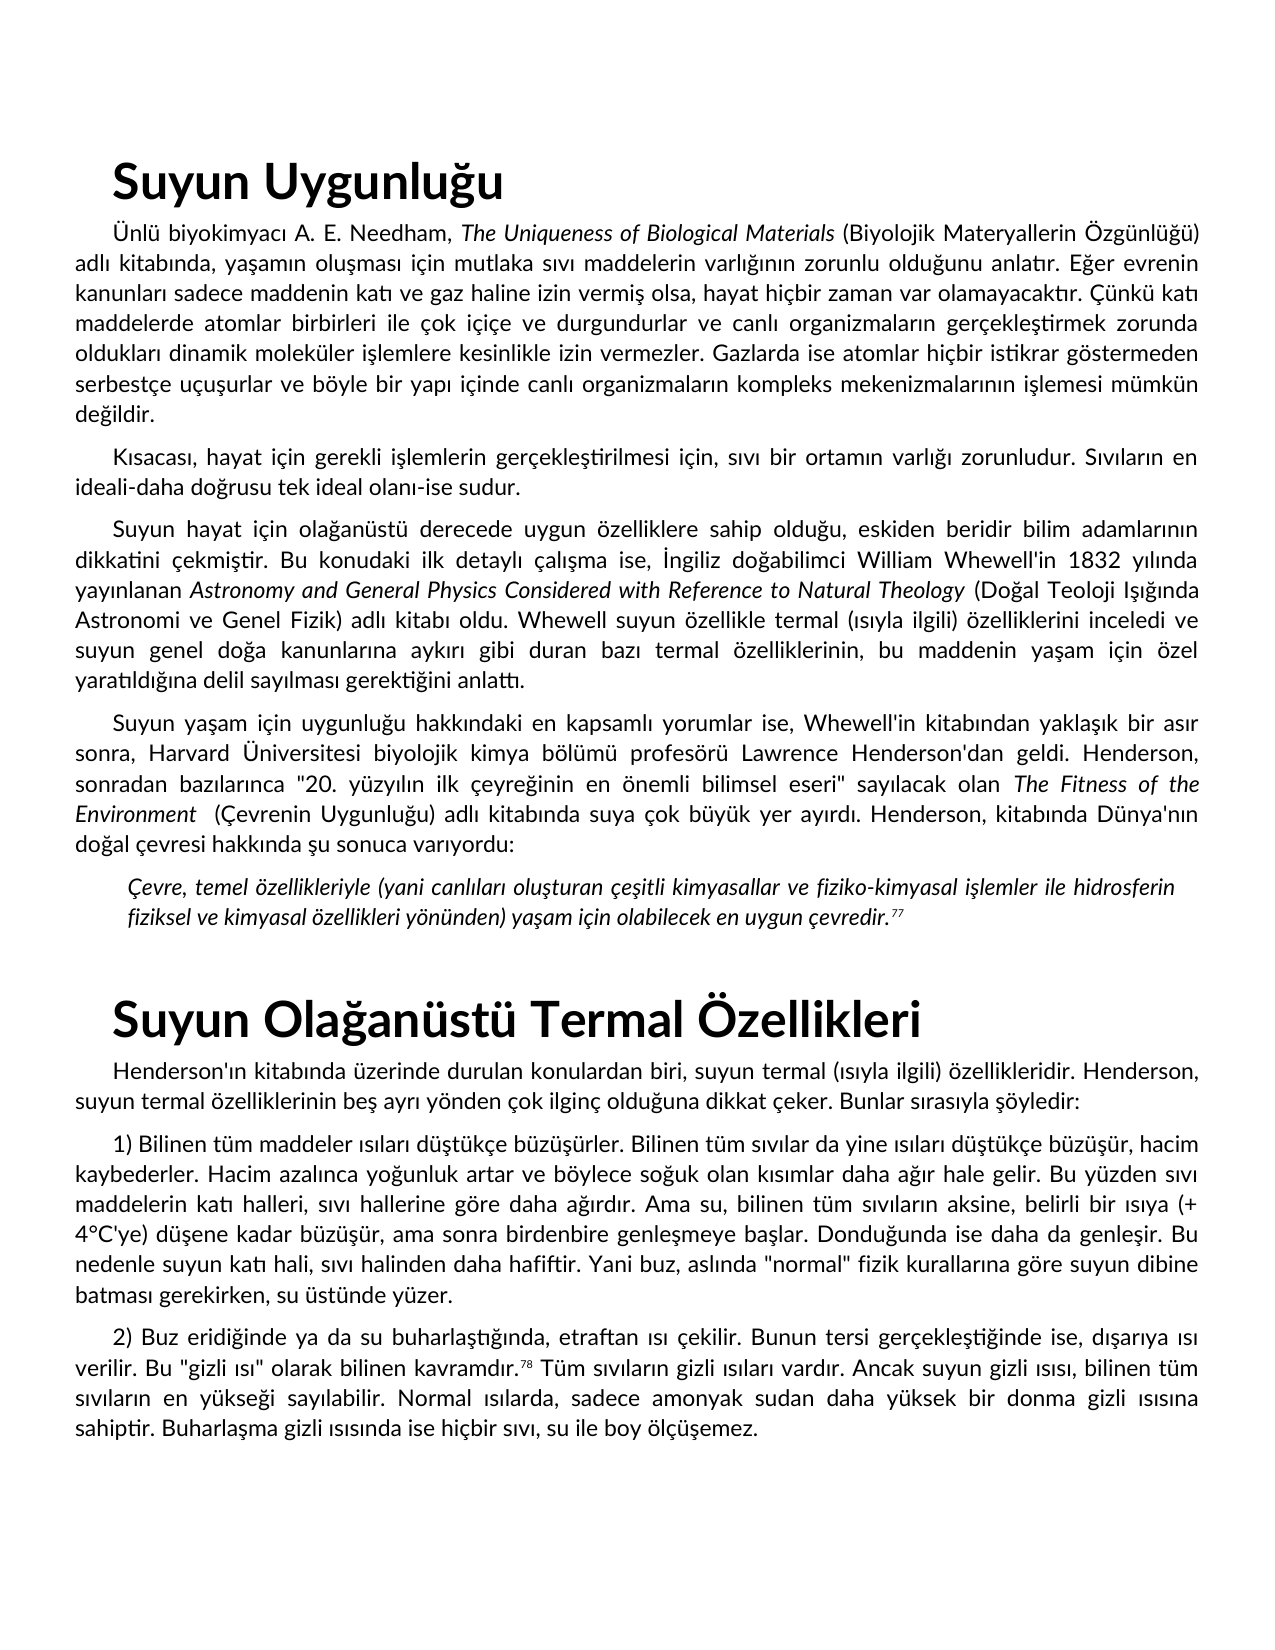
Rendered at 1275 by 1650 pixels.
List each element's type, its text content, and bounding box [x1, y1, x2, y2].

subtitle Suyun Olağanüstü Termal Özellikleri [112, 988, 1200, 1048]
text Henderson'ın kitabında üzerinde durulan konulardan biri, suyun termal (ısıyla ilgili) özellikleridir. Henderson, suyun termal özelliklerinin beş ayrı yönden çok ilginç olduğuna dikkat çeker. Bunlar sırasıyla şöyledir: [75, 1056, 1200, 1114]
text 2) Buz eridiğinde ya da su buharlaştığında, etraftan ısı çekilir. Bunun tersi gerçekleştiğinde ise, dışarıya ısı verilir. Bu "gizli ısı" olarak bilinen kavramdır.78 Tüm sıvıların gizli ısıları vardır. Ancak suyun gizli ısısı, bilinen tüm sıvıların en yükseği sayılabilir. Normal ısılarda, sadece amonyak sudan daha yüksek bir donma gizli ısısına sahiptir. Buharlaşma gizli ısısında ise hiçbir sıvı, su ile boy ölçüşemez. [75, 1323, 1200, 1441]
text Çevre, temel özellikleriyle (yani canlıları oluşturan çeşitli kimyasallar ve fiziko-kimyasal işlemler ile hidrosferin fiziksel ve kimyasal özellikleri yönünden) yaşam için olabilecek en uygun çevredir.77 [127, 872, 1177, 930]
text Kısacası, hayat için gerekli işlemlerin gerçekleştirilmesi için, sıvı bir ortamın varlığı zorunludur. Sıvıların en ideali-daha doğrusu tek ideal olanı-ise sudur. [75, 442, 1200, 500]
text Suyun yaşam için uygunluğu hakkındaki en kapsamlı yorumlar ise, Whewell'in kitabından yaklaşık bir asır sonra, Harvard Üniversitesi biyolojik kimya bölümü profesörü Lawrence Henderson'dan geldi. Henderson, sonradan bazılarınca "20. yüzyılın ilk çeyreğinin en önemli bilimsel eseri" sayılacak olan The Fitness of the Environment (Çevrenin Uygunluğu) adlı kitabında suya çok büyük yer ayırdı. Henderson, kitabında Dünya'nın doğal çevresi hakkında şu sonuca varıyordu: [75, 709, 1200, 857]
subtitle Suyun Uygunluğu [112, 150, 1200, 210]
text Ünlü biyokimyacı A. E. Needham, The Uniqueness of Biological Materials (Biyolojik Materyallerin Özgünlüğü) adlı kitabında, yaşamın oluşması için mutlaka sıvı maddelerin varlığının zorunlu olduğunu anlatır. Eğer evrenin kanunları sadece maddenin katı ve gaz haline izin vermiş olsa, hayat hiçbir zaman var olamayacaktır. Çünkü katı maddelerde atomlar birbirleri ile çok içiçe ve durgundurlar ve canlı organizmaların gerçekleştirmek zorunda oldukları dinamik moleküler işlemlere kesinlikle izin vermezler. Gazlarda ise atomlar hiçbir istikrar göstermeden serbestçe uçuşurlar ve böyle bir yapı içinde canlı organizmaların kompleks mekenizmalarının işlemesi mümkün değildir. [75, 218, 1200, 427]
text Suyun hayat için olağanüstü derecede uygun özelliklere sahip olduğu, eskiden beridir bilim adamlarının dikkatini çekmiştir. Bu konudaki ilk detaylı çalışma ise, İngiliz doğabilimci William Whewell'in 1832 yılında yayınlanan Astronomy and General Physics Considered with Reference to Natural Theology (Doğal Teoloji Işığında Astronomi ve Genel Fizik) adlı kitabı oldu. Whewell suyun özellikle termal (ısıyla ilgili) özelliklerini inceledi ve suyun genel doğa kanunlarına aykırı gibi duran bazı termal özelliklerinin, bu maddenin yaşam için özel yaratıldığına delil sayılması gerektiğini anlattı. [75, 515, 1200, 694]
text 1) Bilinen tüm maddeler ısıları düştükçe büzüşürler. Bilinen tüm sıvılar da yine ısıları düştükçe büzüşür, hacim kaybederler. Hacim azalınca yoğunluk artar ve böylece soğuk olan kısımlar daha ağır hale gelir. Bu yüzden sıvı maddelerin katı halleri, sıvı hallerine göre daha ağırdır. Ama su, bilinen tüm sıvıların aksine, belirli bir ısıya (+ 4°C'ye) düşene kadar büzüşür, ama sonra birdenbire genleşmeye başlar. Donduğunda ise daha da genleşir. Bu nedenle suyun katı hali, sıvı halinden daha hafiftir. Yani buz, aslında "normal" fizik kurallarına göre suyun dibine batması gerekirken, su üstünde yüzer. [75, 1129, 1200, 1308]
